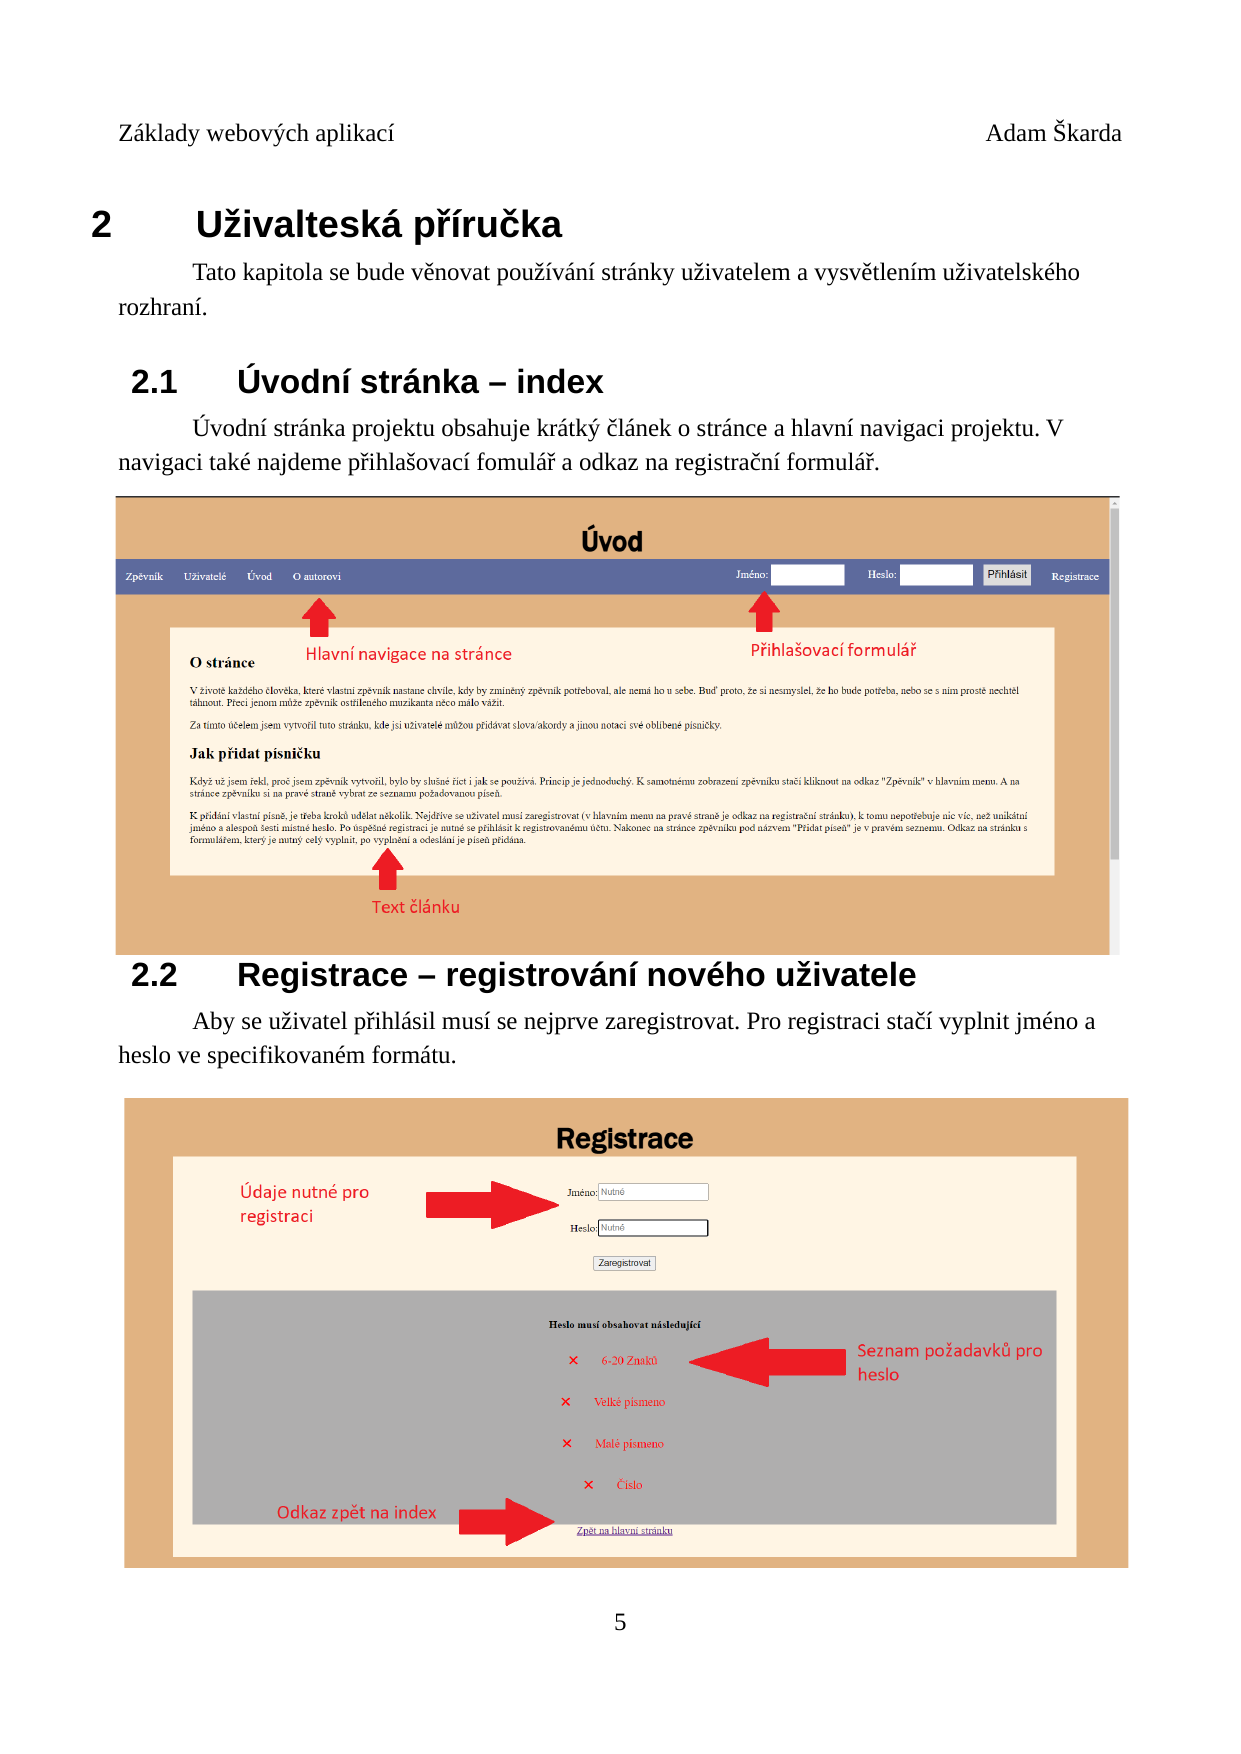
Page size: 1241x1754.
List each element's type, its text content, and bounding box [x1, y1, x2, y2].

picture [124, 1098, 1129, 1568]
text Tato kapitola se bude věnovat používání stránky uživatelem a vysvětlením uživatelského rozhraní. [118, 257, 1122, 321]
text Aby se uživatel přihlásil musí se nejprve zaregistrovat. Pro registraci stačí vyplnit jméno a heslo ve specifikovaném formátu. [118, 1006, 1122, 1069]
subtitle Úvodní stránka – index [122, 362, 1122, 401]
subtitle Uživalteská příručka [80, 201, 1122, 245]
text Úvodní stránka projektu obsahuje krátký článek o stránce a hlavní navigaci projektu. V navigaci také najdeme přihlašovací fomulář a odkaz na registrační formulář. [118, 413, 1122, 476]
subtitle Registrace – registrování nového uživatele [122, 517, 1122, 994]
picture [115, 496, 1120, 955]
